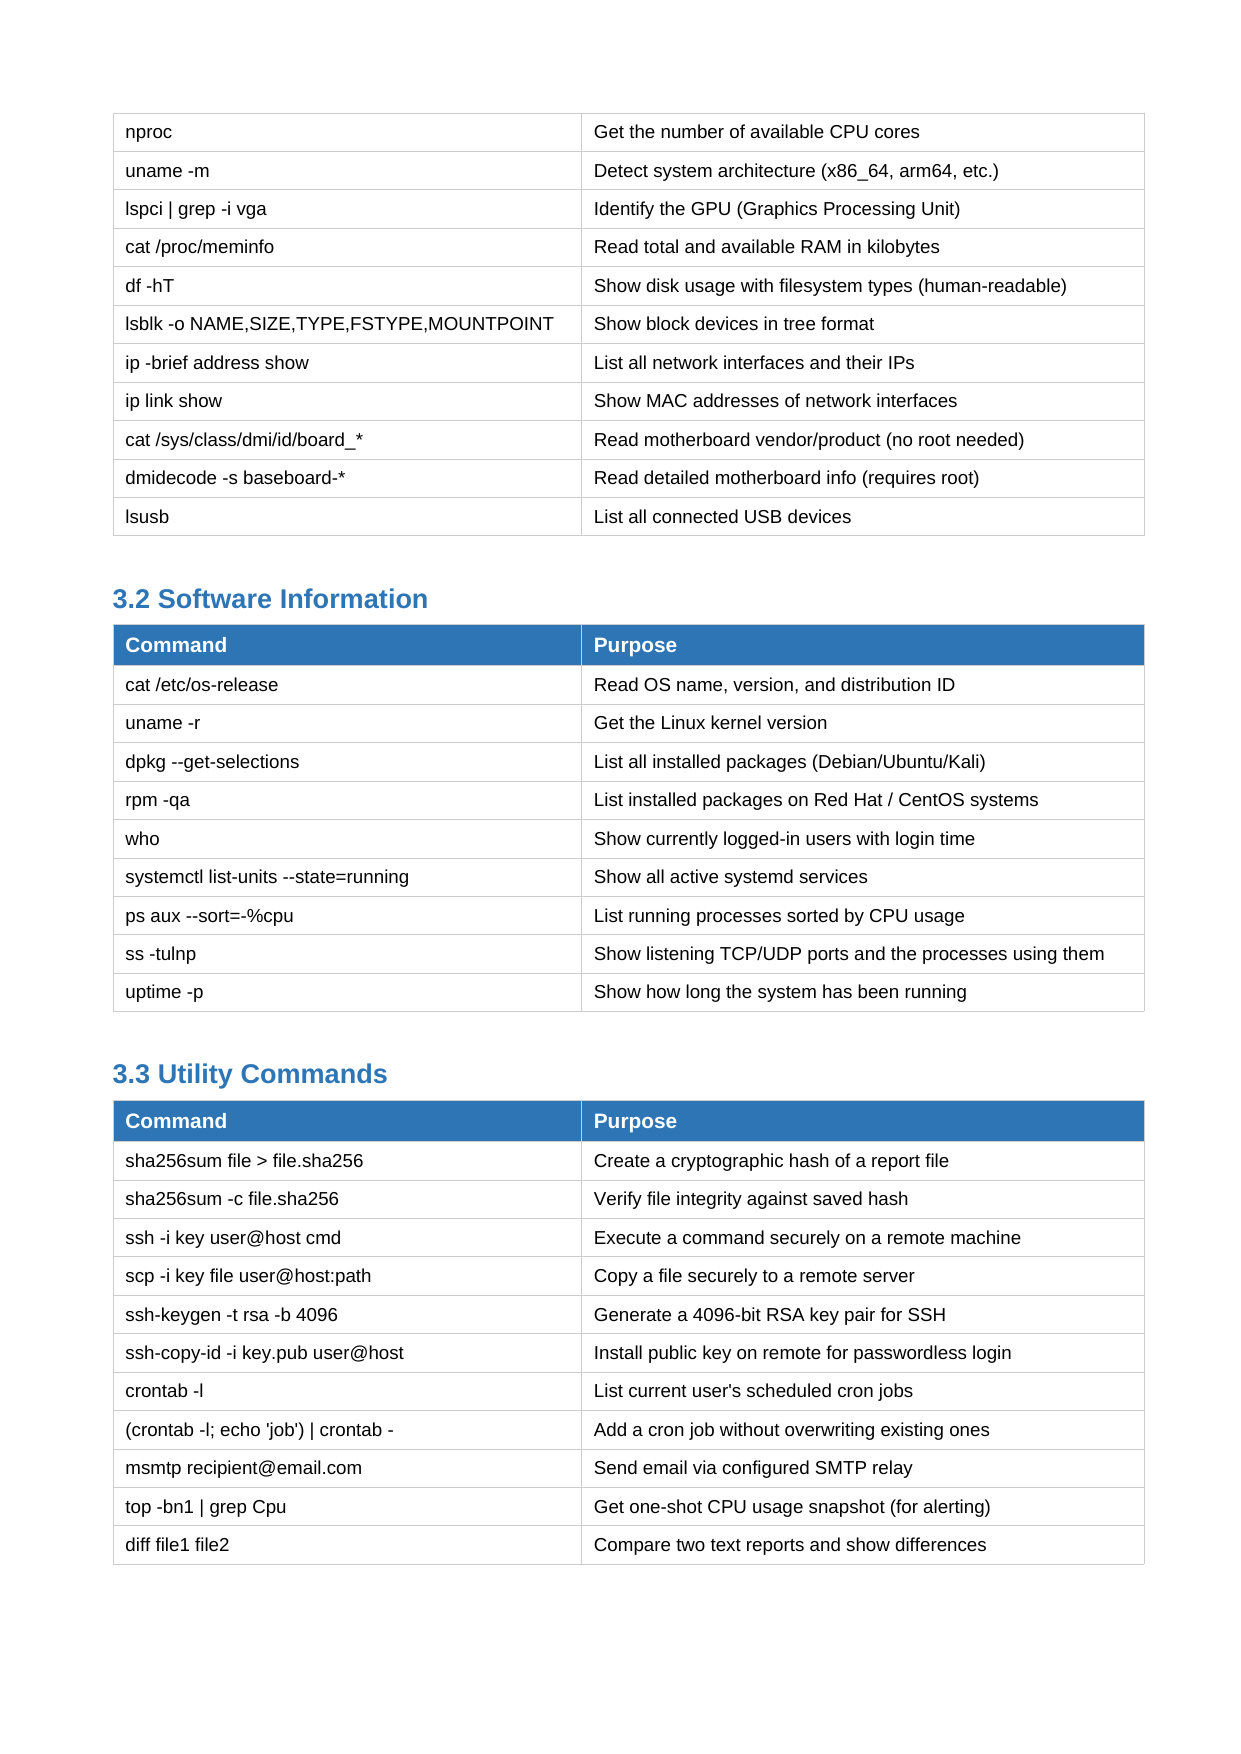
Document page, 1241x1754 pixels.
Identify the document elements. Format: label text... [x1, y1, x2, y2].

table_header Command [114, 1101, 581, 1141]
table_cell Show how long the system has been running [582, 974, 1144, 1011]
table_cell Copy a file securely to a remote server [582, 1257, 1144, 1295]
table_cell Show currently logged-in users with login time [582, 820, 1144, 857]
table_cell scp -i key file user@host:path [114, 1257, 581, 1295]
table_cell Read motherboard vendor/product (no root needed) [582, 421, 1144, 458]
table_cell Get the number of available CPU cores [582, 114, 1144, 151]
table_cell lsusb [114, 498, 581, 535]
table_cell top -bn1 | grep Cpu [114, 1488, 581, 1525]
table_cell ip -brief address show [114, 344, 581, 382]
table_cell uname -m [114, 152, 581, 189]
table_cell Compare two text reports and show differences [582, 1526, 1144, 1564]
table_cell ssh-copy-id -i key.pub user@host [114, 1334, 581, 1372]
table_cell Execute a command securely on a remote machine [582, 1219, 1144, 1256]
table_cell Get one-shot CPU usage snapshot (for alerting) [582, 1488, 1144, 1525]
table_header Purpose [582, 1101, 1144, 1141]
table_cell Show listening TCP/UDP ports and the processes using them [582, 935, 1144, 973]
table_header Purpose [582, 625, 1144, 665]
table_cell cat /proc/meminfo [114, 229, 581, 266]
table_cell Show block devices in tree format [582, 306, 1144, 343]
table_cell Show disk usage with filesystem types (human-readable) [582, 267, 1144, 305]
subtitle 3.2 Software Information [112, 583, 1128, 614]
table_cell ssh-keygen -t rsa -b 4096 [114, 1296, 581, 1333]
table_cell List current user's scheduled cron jobs [582, 1373, 1144, 1410]
table_cell Read total and available RAM in kilobytes [582, 229, 1144, 266]
table_cell List all connected USB devices [582, 498, 1144, 535]
table_cell systemctl list-units --state=running [114, 859, 581, 896]
table_cell uptime -p [114, 974, 581, 1011]
table_cell cat /etc/os-release [114, 666, 581, 704]
table_cell Generate a 4096-bit RSA key pair for SSH [582, 1296, 1144, 1333]
table_cell Show MAC addresses of network interfaces [582, 383, 1144, 420]
table_cell Install public key on remote for passwordless login [582, 1334, 1144, 1372]
table_cell Get the Linux kernel version [582, 705, 1144, 742]
table_cell List all installed packages (Debian/Ubuntu/Kali) [582, 743, 1144, 781]
table_cell msmtp recipient@email.com [114, 1450, 581, 1487]
table_cell Identify the GPU (Graphics Processing Unit) [582, 190, 1144, 228]
table_cell List all network interfaces and their IPs [582, 344, 1144, 382]
table_cell Send email via configured SMTP relay [582, 1450, 1144, 1487]
table_cell (crontab -l; echo 'job') | crontab - [114, 1411, 581, 1448]
table_cell uname -r [114, 705, 581, 742]
table_cell dpkg --get-selections [114, 743, 581, 781]
table_cell df -hT [114, 267, 581, 305]
table_cell cat /sys/class/dmi/id/board_* [114, 421, 581, 458]
table_cell Detect system architecture (x86_64, arm64, etc.) [582, 152, 1144, 189]
table_cell sha256sum file > file.sha256 [114, 1142, 581, 1179]
table_cell lspci | grep -i vga [114, 190, 581, 228]
table_cell Read detailed motherboard info (requires root) [582, 460, 1144, 497]
table_cell Add a cron job without overwriting existing ones [582, 1411, 1144, 1448]
table_cell lsblk -o NAME,SIZE,TYPE,FSTYPE,MOUNTPOINT [114, 306, 581, 343]
table_header Command [114, 625, 581, 665]
table_cell ssh -i key user@host cmd [114, 1219, 581, 1256]
table_cell Verify file integrity against saved hash [582, 1181, 1144, 1218]
table_cell who [114, 820, 581, 857]
table_cell crontab -l [114, 1373, 581, 1410]
table_cell Show all active systemd services [582, 859, 1144, 896]
table_cell ip link show [114, 383, 581, 420]
table_cell ps aux --sort=-%cpu [114, 897, 581, 934]
table_cell Read OS name, version, and distribution ID [582, 666, 1144, 704]
subtitle 3.3 Utility Commands [112, 1058, 1128, 1090]
table_cell sha256sum -c file.sha256 [114, 1181, 581, 1218]
table_cell List installed packages on Red Hat / CentOS systems [582, 782, 1144, 819]
table_cell diff file1 file2 [114, 1526, 581, 1564]
table_cell Create a cryptographic hash of a report file [582, 1142, 1144, 1179]
table_cell ss -tulnp [114, 935, 581, 973]
table_cell nproc [114, 114, 581, 151]
table_cell List running processes sorted by CPU usage [582, 897, 1144, 934]
table_cell dmidecode -s baseboard-* [114, 460, 581, 497]
table_cell rpm -qa [114, 782, 581, 819]
